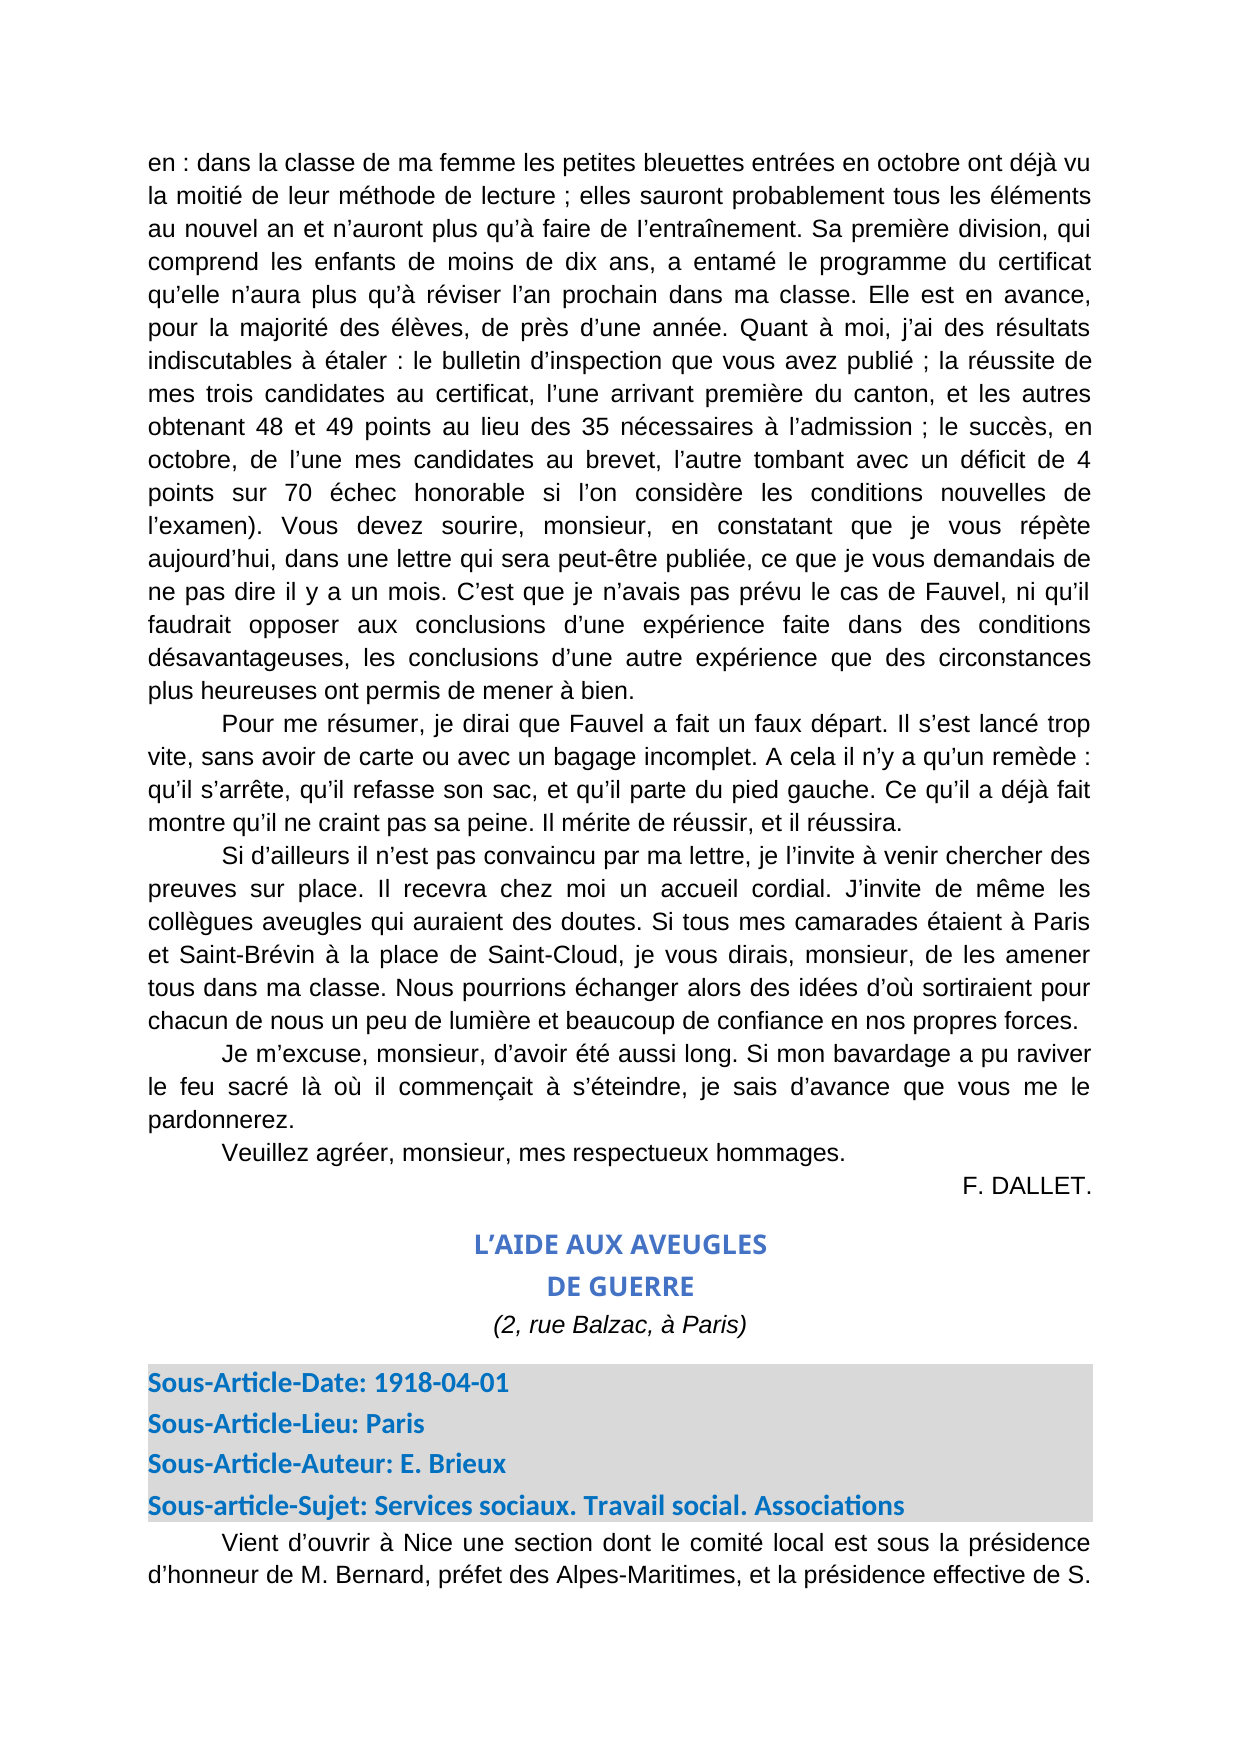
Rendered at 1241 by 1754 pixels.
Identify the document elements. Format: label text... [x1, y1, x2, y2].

subtitle L’AIDE AUX AVEUGLES [148, 1225, 1093, 1262]
text Je m’excuse, monsieur, d’avoir été aussi long. Si mon bavardage a pu raviver le feu sacré là où il commençait à s’éteindre, je sais d’avance que vous me le pardonnerez. [148, 1039, 1093, 1134]
text en : dans la classe de ma femme les petites bleuettes entrées en octobre ont déjà vu la moitié de leur méthode de lecture ; elles sauront probablement tous les éléments au nouvel an et n’auront plus qu’à faire de I’entraînement. Sa première division, qui comprend les enfants de moins de dix ans, a entamé le programme du certificat qu’elle n’aura plus qu’à réviser l’an prochain dans ma classe. Elle est en avance, pour la majorité des élèves, de près d’une année. Quant à moi, j’ai des résultats indiscutables à étaler : le bulletin d’inspection que vous avez publié ; la réussite de mes trois candidates au certificat, l’une arrivant première du canton, et les autres obtenant 48 et 49 points au lieu des 35 nécessaires à l’admission ; le succès, en octobre, de l’une mes candidates au brevet, l’autre tombant avec un déficit de 4 points sur 70 échec honorable si l’on considère les conditions nouvelles de l’examen). Vous devez sourire, monsieur, en constatant que je vous répète aujourd’hui, dans une lettre qui sera peut-être publiée, ce que je vous demandais de ne pas dire il y a un mois. C’est que je n’avais pas prévu le cas de Fauvel, ni qu’il faudrait opposer aux conclusions d’une expérience faite dans des conditions désavantageuses, les conclusions d’une autre expérience que des circonstances plus heureuses ont permis de mener à bien. [148, 148, 1093, 705]
text Pour me résumer, je dirai que Fauvel a fait un faux départ. Il s’est lancé trop vite, sans avoir de carte ou avec un bagage incomplet. A cela il n’y a qu’un remède : qu’il s’arrête, qu’il refasse son sac, et qu’il parte du pied gauche. Ce qu’il a déjà fait montre qu’il ne craint pas sa peine. Il mérite de réussir, et il réussira. [148, 709, 1093, 837]
text (2, rue Balzac, à Paris) [148, 1310, 1093, 1339]
text F. DALLET. [148, 1171, 1093, 1200]
text Sous-Article-Lieu: Paris [148, 1405, 1093, 1440]
text Sous-Article-Auteur: E. Brieux [148, 1446, 1093, 1481]
text Sous-Article-Date: 1918-04-01 [148, 1364, 1093, 1399]
text Sous-article-Sujet: Services sociaux. Travail social. Associations [148, 1487, 1093, 1522]
subtitle DE GUERRE [148, 1267, 1093, 1304]
text Si d’ailleurs il n’est pas convaincu par ma lettre, je l’invite à venir chercher des preuves sur place. Il recevra chez moi un accueil cordial. J’invite de même les collègues aveugles qui auraient des doutes. Si tous mes camarades étaient à Paris et Saint-Brévin à la place de Saint-Cloud, je vous dirais, monsieur, de les amener tous dans ma classe. Nous pourrions échanger alors des idées d’où sortiraient pour chacun de nous un peu de lumière et beaucoup de confiance en nos propres forces. [148, 841, 1093, 1035]
text Veuillez agréer, monsieur, mes respectueux hommages. [148, 1138, 1093, 1167]
text Vient d’ouvrir à Nice une section dont le comité local est sous la présidence d’honneur de M. Bernard, préfet des Alpes-Maritimes, et la présidence effective de S. [148, 1527, 1093, 1589]
